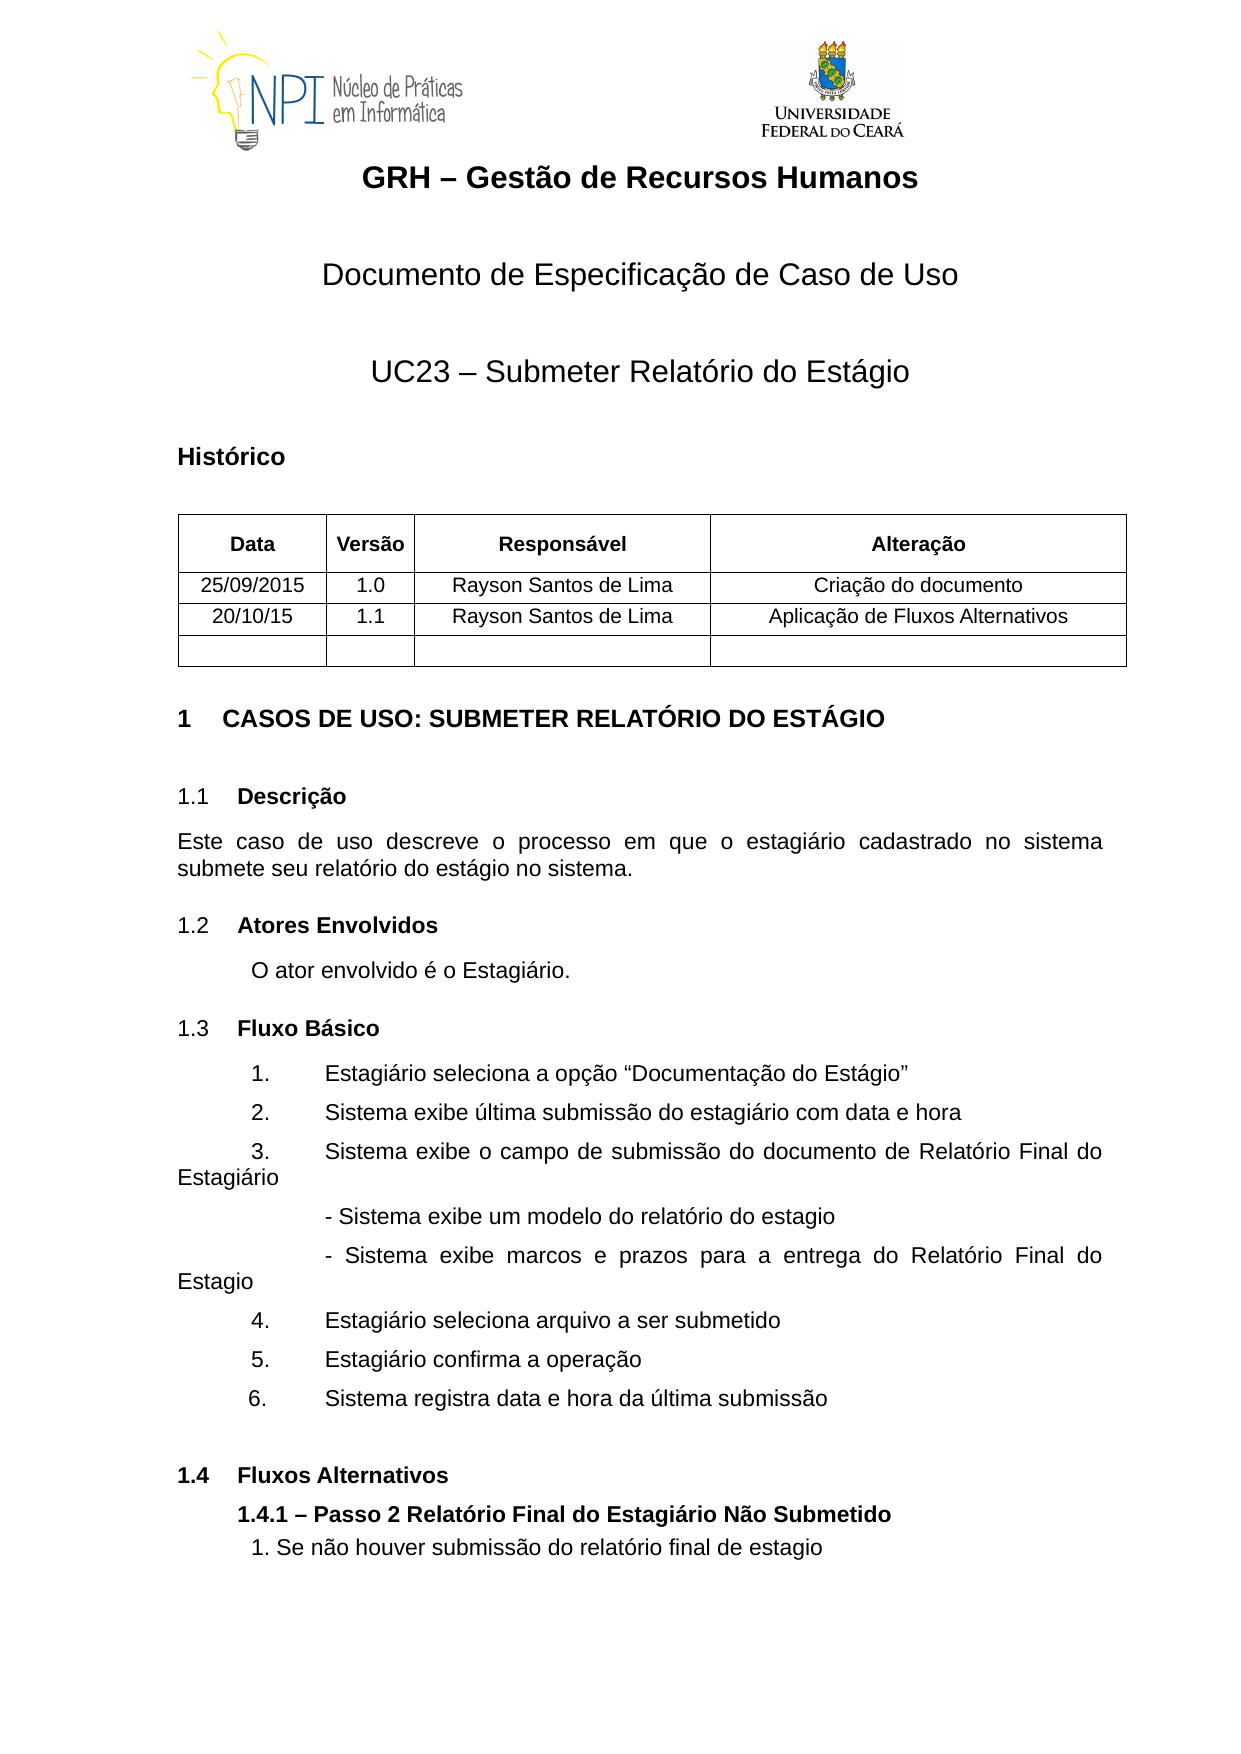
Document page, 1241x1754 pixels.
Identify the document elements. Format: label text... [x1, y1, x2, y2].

text 2. Sistema exibe última submissão do estagiário com data e hora [177, 1099, 1104, 1125]
text 1. Se não houver submissão do relatório final de estagio [251, 1534, 1104, 1560]
table_cell Criação do documento [711, 573, 1126, 603]
table_cell [415, 636, 710, 666]
picture [761, 41, 905, 139]
subtitle CASOS DE USO: SUBMETER RELATÓRIO DO ESTÁGIO [177, 704, 1104, 733]
table_header Responsável [415, 515, 710, 572]
text - Sistema exibe marcos e prazos para a entrega do Relatório Final do Estagio [177, 1242, 1104, 1294]
table_cell [327, 636, 414, 666]
table_cell [711, 636, 1126, 666]
text Documento de Especificação de Caso de Uso [177, 256, 1104, 292]
text Histórico [177, 442, 1104, 471]
text 1.4.1 – Passo 2 Relatório Final do Estagiário Não Submetido [177, 1501, 1104, 1528]
table_cell Aplicação de Fluxos Alternativos [711, 604, 1126, 634]
text GRH – Gestão de Recursos Humanos [177, 125, 1104, 195]
table_cell Rayson Santos de Lima [415, 604, 710, 634]
table_cell [179, 636, 326, 666]
subtitle Descrição [177, 783, 1104, 809]
text UC23 – Submeter Relatório do Estágio [177, 353, 1104, 388]
table_cell 20/10/15 [179, 604, 326, 634]
text O ator envolvido é o Estagiário. [177, 957, 1104, 984]
text 1.4 Fluxos Alternativos [177, 1462, 1104, 1489]
text 4. Estagiário seleciona arquivo a ser submetido [177, 1307, 1104, 1333]
text 1. Estagiário seleciona a opção “Documentação do Estágio” [177, 1060, 1104, 1086]
table_cell 1.0 [327, 573, 414, 603]
text 3. Sistema exibe o campo de submissão do documento de Relatório Final do Estagiário [177, 1138, 1104, 1190]
table_header Versão [327, 515, 414, 572]
text 6. Sistema registra data e hora da última submissão [177, 1385, 1104, 1411]
picture [181, 22, 472, 159]
table_cell 1.1 [327, 604, 414, 634]
subtitle Atores Envolvidos [177, 912, 1104, 938]
text - Sistema exibe um modelo do relatório do estagio [177, 1203, 1104, 1229]
subtitle Fluxo Básico [177, 1015, 1104, 1041]
table_cell Rayson Santos de Lima [415, 573, 710, 603]
table_cell 25/09/2015 [179, 573, 326, 603]
table_header Data [179, 515, 326, 572]
text Este caso de uso descreve o processo em que o estagiário cadastrado no sistema submete seu relatório do estágio no sistema. [177, 828, 1103, 881]
text 5. Estagiário confirma a operação [177, 1346, 1104, 1372]
table_header Alteração [711, 515, 1126, 572]
